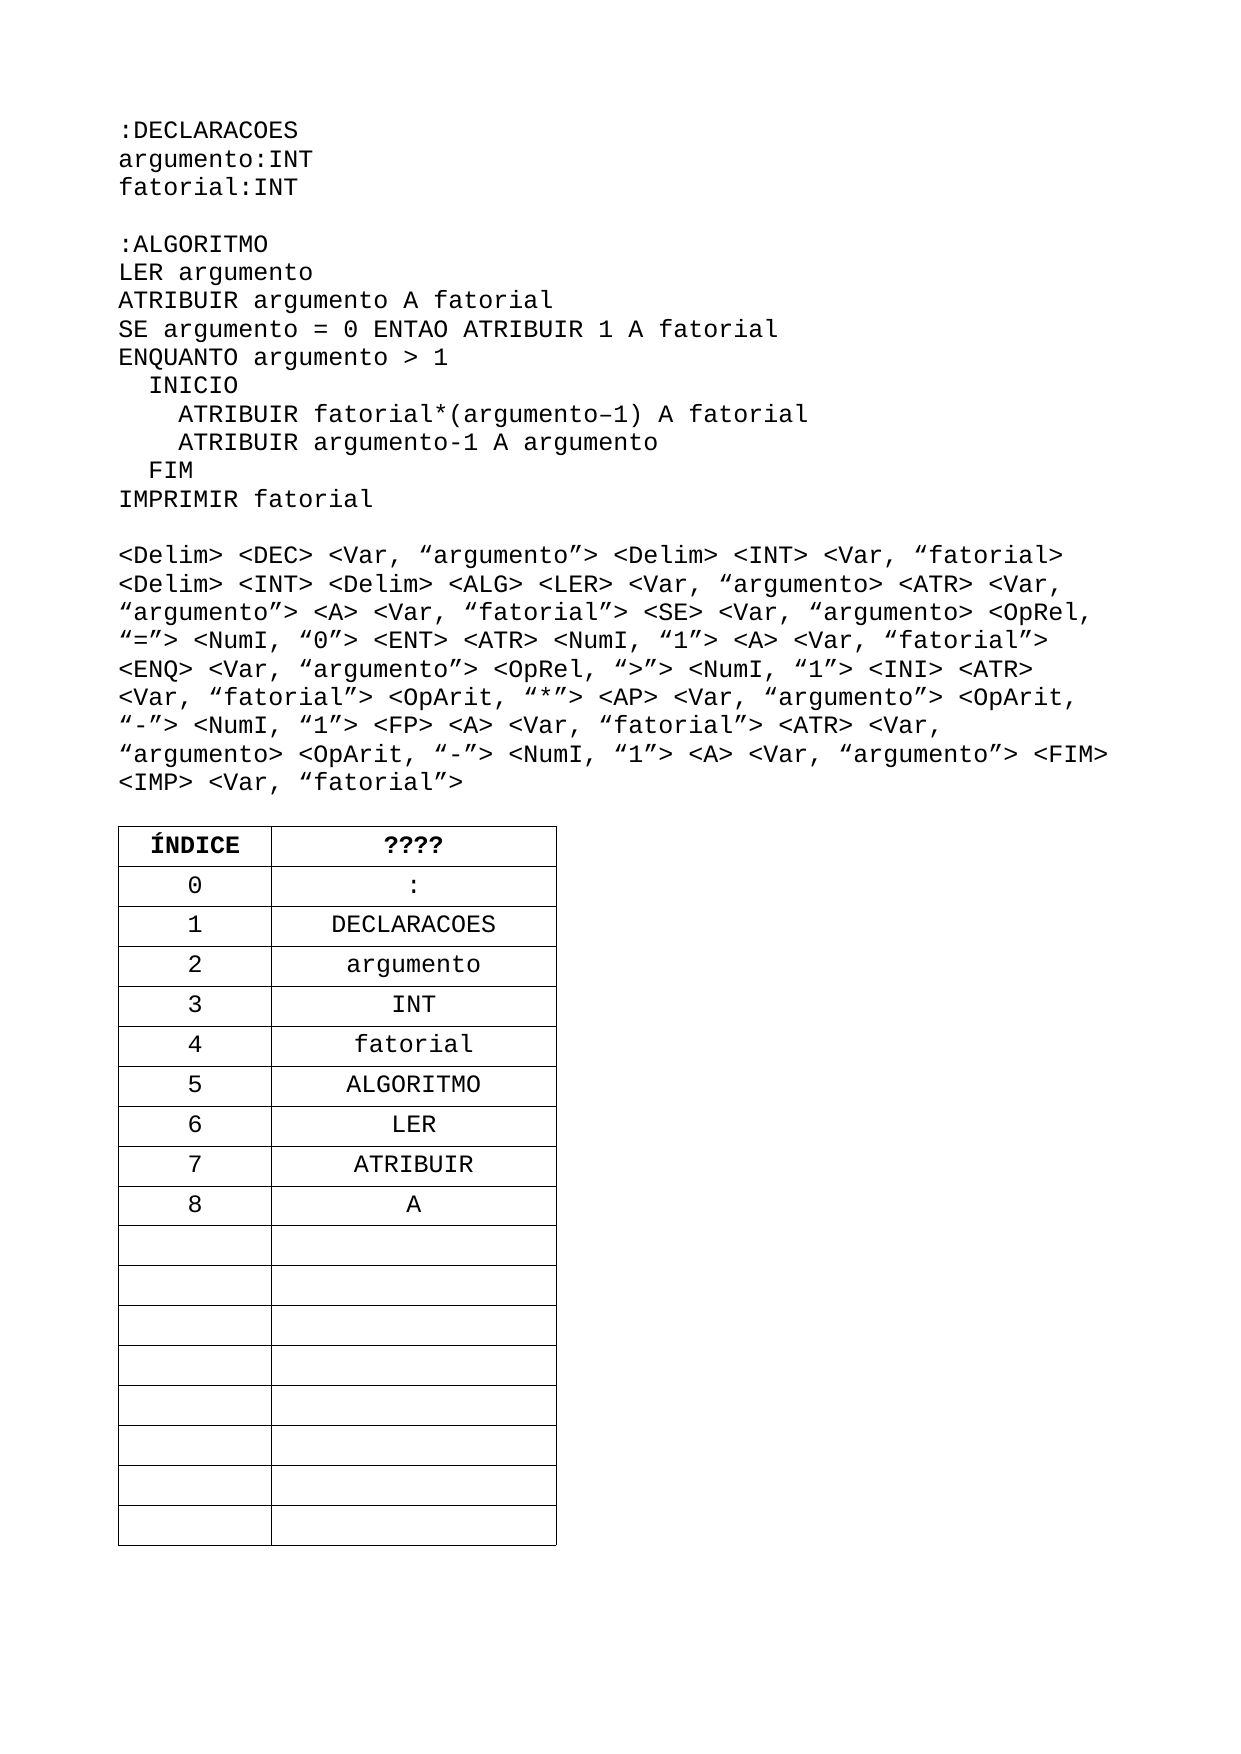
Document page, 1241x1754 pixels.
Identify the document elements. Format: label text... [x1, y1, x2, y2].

table_cell [119, 1466, 271, 1505]
table_cell [272, 1466, 556, 1505]
table_cell [272, 1506, 556, 1544]
text :ALGORITMO [118, 231, 1122, 260]
text argumento:INT [118, 146, 1122, 175]
table_cell ALGORITMO [272, 1067, 556, 1106]
table_cell [272, 1266, 556, 1305]
text ATRIBUIR fatorial*(argumento–1) A fatorial [118, 401, 1122, 430]
table_cell : [272, 867, 556, 906]
table_cell [272, 1426, 556, 1465]
table_cell [272, 1346, 556, 1385]
text :DECLARACOES [118, 118, 1122, 146]
table_cell [119, 1226, 271, 1265]
table_cell 5 [119, 1067, 271, 1106]
text fatorial:INT [118, 175, 1122, 203]
table_header ÍNDICE [119, 827, 271, 866]
table_cell 4 [119, 1027, 271, 1066]
table_cell INT [272, 987, 556, 1026]
text FIM [118, 458, 1122, 486]
table_cell 6 [119, 1107, 271, 1146]
table_cell [272, 1306, 556, 1345]
table_cell A [272, 1187, 556, 1225]
text ATRIBUIR argumento-1 A argumento [118, 430, 1122, 458]
table_cell [119, 1306, 271, 1345]
text IMPRIMIR fatorial [118, 486, 1122, 515]
table_cell argumento [272, 947, 556, 986]
table_cell LER [272, 1107, 556, 1146]
text INICIO [118, 373, 1122, 401]
text ENQUANTO argumento > 1 [118, 345, 1122, 373]
table_cell 7 [119, 1147, 271, 1186]
table_cell 3 [119, 987, 271, 1026]
table_cell [119, 1386, 271, 1425]
text SE argumento = 0 ENTAO ATRIBUIR 1 A fatorial [118, 316, 1122, 345]
table_cell 2 [119, 947, 271, 986]
table_cell 0 [119, 867, 271, 906]
table_cell [272, 1386, 556, 1425]
table_cell 8 [119, 1187, 271, 1225]
table_header ???? [272, 827, 556, 866]
table_cell [119, 1346, 271, 1385]
table_cell fatorial [272, 1027, 556, 1066]
text <Delim> <DEC> <Var, “argumento”> <Delim> <INT> <Var, “fatorial> <Delim> <INT> <Delim> <ALG> <LER> <Var, “argumento> <ATR> <Var, “argumento”> <A> <Var, “fatorial”> <SE> <Var, “argumento> <OpRel, “=”> <NumI, “0”> <ENT> <ATR> <NumI, “1”> <A> <Var, “fatorial”> <ENQ> <Var, “argumento”> <OpRel, “>”> <NumI, “1”> <INI> <ATR> <Var, “fatorial”> <OpArit, “*”> <AP> <Var, “argumento”> <OpArit, “-”> <NumI, “1”> <FP> <A> <Var, “fatorial”> <ATR> <Var, “argumento> <OpArit, “-”> <NumI, “1”> <A> <Var, “argumento”> <FIM> <IMP> <Var, “fatorial”> [118, 543, 1122, 798]
table_cell [119, 1266, 271, 1305]
table_cell [119, 1506, 271, 1544]
table_cell DECLARACOES [272, 907, 556, 946]
text LER argumento [118, 260, 1122, 288]
table_cell ATRIBUIR [272, 1147, 556, 1186]
table_cell 1 [119, 907, 271, 946]
table_cell [272, 1226, 556, 1265]
table_cell [119, 1426, 271, 1465]
text ATRIBUIR argumento A fatorial [118, 288, 1122, 316]
